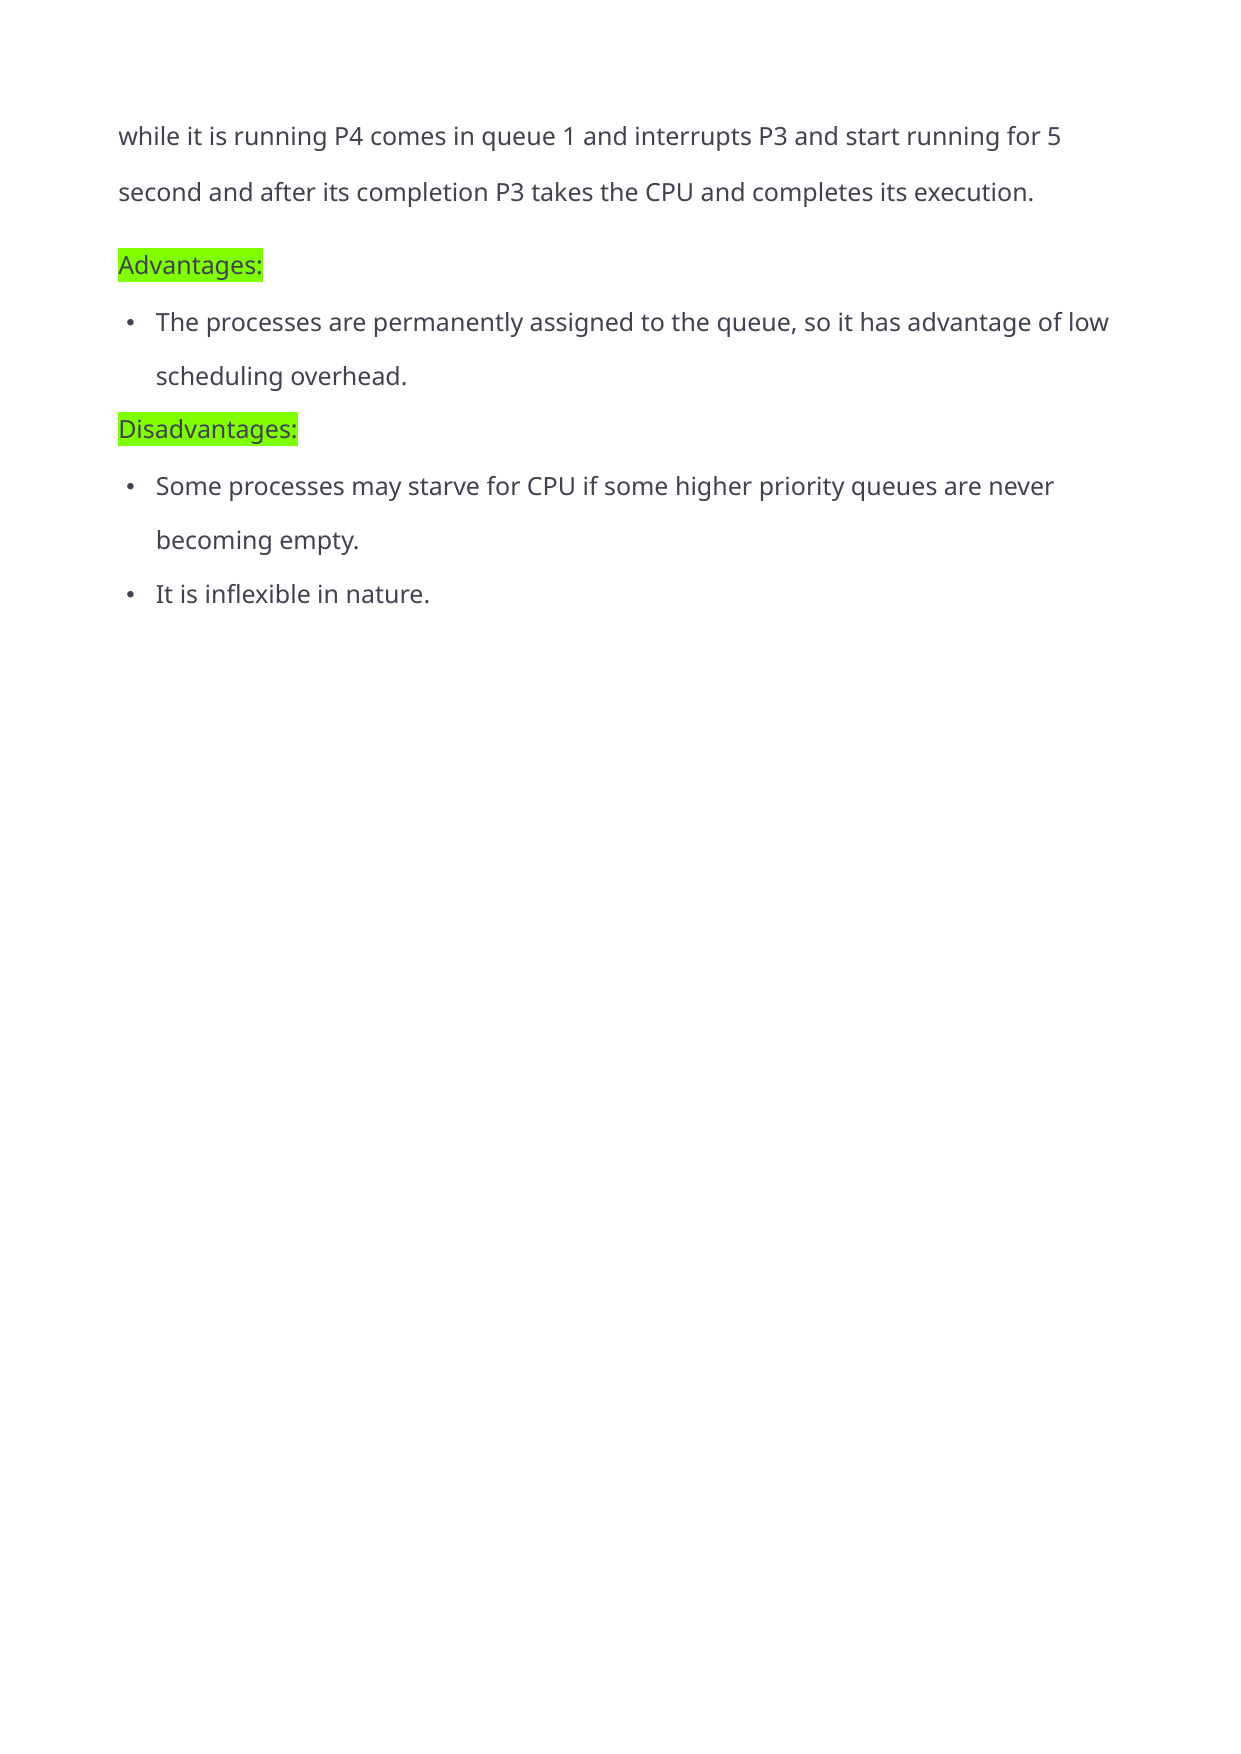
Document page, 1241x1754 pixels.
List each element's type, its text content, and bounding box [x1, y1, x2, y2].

list It is inflexible in nature. [156, 576, 1122, 610]
text Disadvantages: [118, 412, 1122, 446]
list The processes are permanently assigned to the queue, so it has advantage of low scheduling overhead. [156, 304, 1122, 392]
list Some processes may starve for CPU if some higher priority queues are never becoming empty. [156, 469, 1122, 557]
text Advantages: [118, 247, 1122, 282]
text while it is running P4 comes in queue 1 and interrupts P3 and start running for 5 second and after its completion P3 takes the CPU and completes its execution. [118, 118, 1122, 209]
